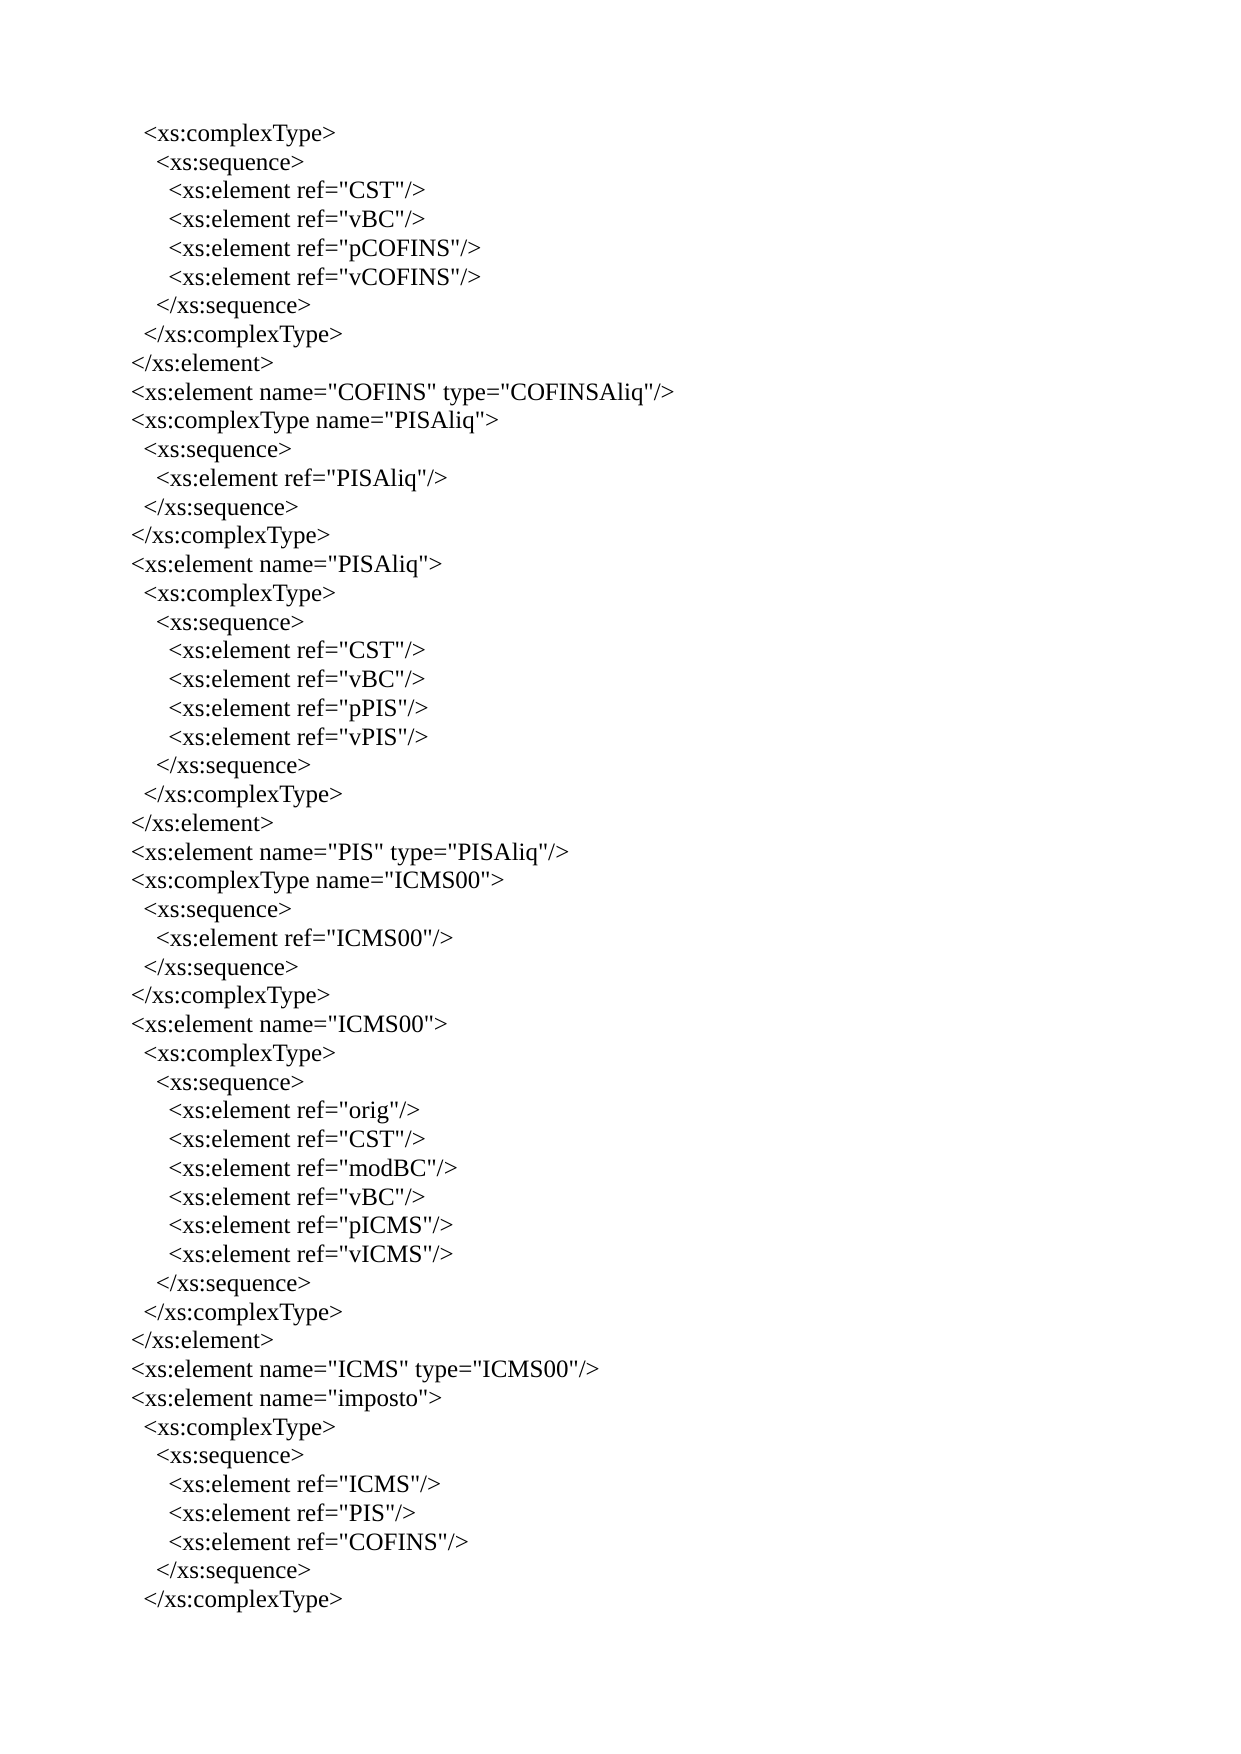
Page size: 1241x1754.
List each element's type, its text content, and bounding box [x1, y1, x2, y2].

text <xs:sequence> [118, 894, 1122, 923]
text <xs:element ref="orig"/> [118, 1096, 1122, 1124]
text <xs:complexType> [118, 1412, 1122, 1441]
text </xs:sequence> [118, 952, 1122, 981]
text <xs:element name="PISAliq"> [118, 549, 1122, 578]
text <xs:element name="ICMS00"> [118, 1009, 1122, 1038]
text <xs:complexType name="PISAliq"> [118, 406, 1122, 434]
text <xs:element ref="pCOFINS"/> [118, 233, 1122, 262]
text <xs:element ref="PIS"/> [118, 1498, 1122, 1527]
text <xs:complexType> [118, 1038, 1122, 1067]
text </xs:element> [118, 808, 1122, 837]
text <xs:element name="PIS" type="PISAliq"/> [118, 837, 1122, 866]
text </xs:element> [118, 1326, 1122, 1354]
text </xs:complexType> [118, 1297, 1122, 1326]
text <xs:element ref="vCOFINS"/> [118, 262, 1122, 291]
text <xs:element name="COFINS" type="COFINSAliq"/> [118, 377, 1122, 406]
text <xs:element ref="PISAliq"/> [118, 463, 1122, 492]
text <xs:element ref="modBC"/> [118, 1153, 1122, 1182]
text </xs:complexType> [118, 779, 1122, 808]
text <xs:element ref="vICMS"/> [118, 1239, 1122, 1268]
text <xs:element ref="CST"/> [118, 1124, 1122, 1153]
text <xs:complexType> [118, 578, 1122, 607]
text <xs:element ref="COFINS"/> [118, 1527, 1122, 1556]
text <xs:element ref="CST"/> [118, 636, 1122, 664]
text <xs:sequence> [118, 607, 1122, 636]
text <xs:complexType name="ICMS00"> [118, 866, 1122, 894]
text <xs:element ref="CST"/> [118, 176, 1122, 204]
text <xs:complexType> [118, 118, 1122, 147]
text </xs:complexType> [118, 319, 1122, 348]
text <xs:element name="ICMS" type="ICMS00"/> [118, 1354, 1122, 1383]
text </xs:sequence> [118, 492, 1122, 521]
text <xs:sequence> [118, 147, 1122, 176]
text </xs:sequence> [118, 1556, 1122, 1584]
text </xs:sequence> [118, 291, 1122, 319]
text </xs:complexType> [118, 521, 1122, 549]
text <xs:element ref="vBC"/> [118, 204, 1122, 233]
text <xs:sequence> [118, 434, 1122, 463]
text </xs:element> [118, 348, 1122, 377]
text <xs:sequence> [118, 1067, 1122, 1096]
text <xs:element ref="ICMS"/> [118, 1469, 1122, 1498]
text <xs:element ref="vBC"/> [118, 1182, 1122, 1211]
text <xs:element ref="vBC"/> [118, 664, 1122, 693]
text <xs:element ref="ICMS00"/> [118, 923, 1122, 952]
text <xs:element ref="pICMS"/> [118, 1211, 1122, 1239]
text </xs:complexType> [118, 981, 1122, 1009]
text </xs:sequence> [118, 751, 1122, 779]
text <xs:element ref="pPIS"/> [118, 693, 1122, 722]
text <xs:sequence> [118, 1441, 1122, 1469]
text <xs:element ref="vPIS"/> [118, 722, 1122, 751]
text </xs:complexType> [118, 1584, 1122, 1613]
text </xs:sequence> [118, 1268, 1122, 1297]
text <xs:element name="imposto"> [118, 1383, 1122, 1412]
